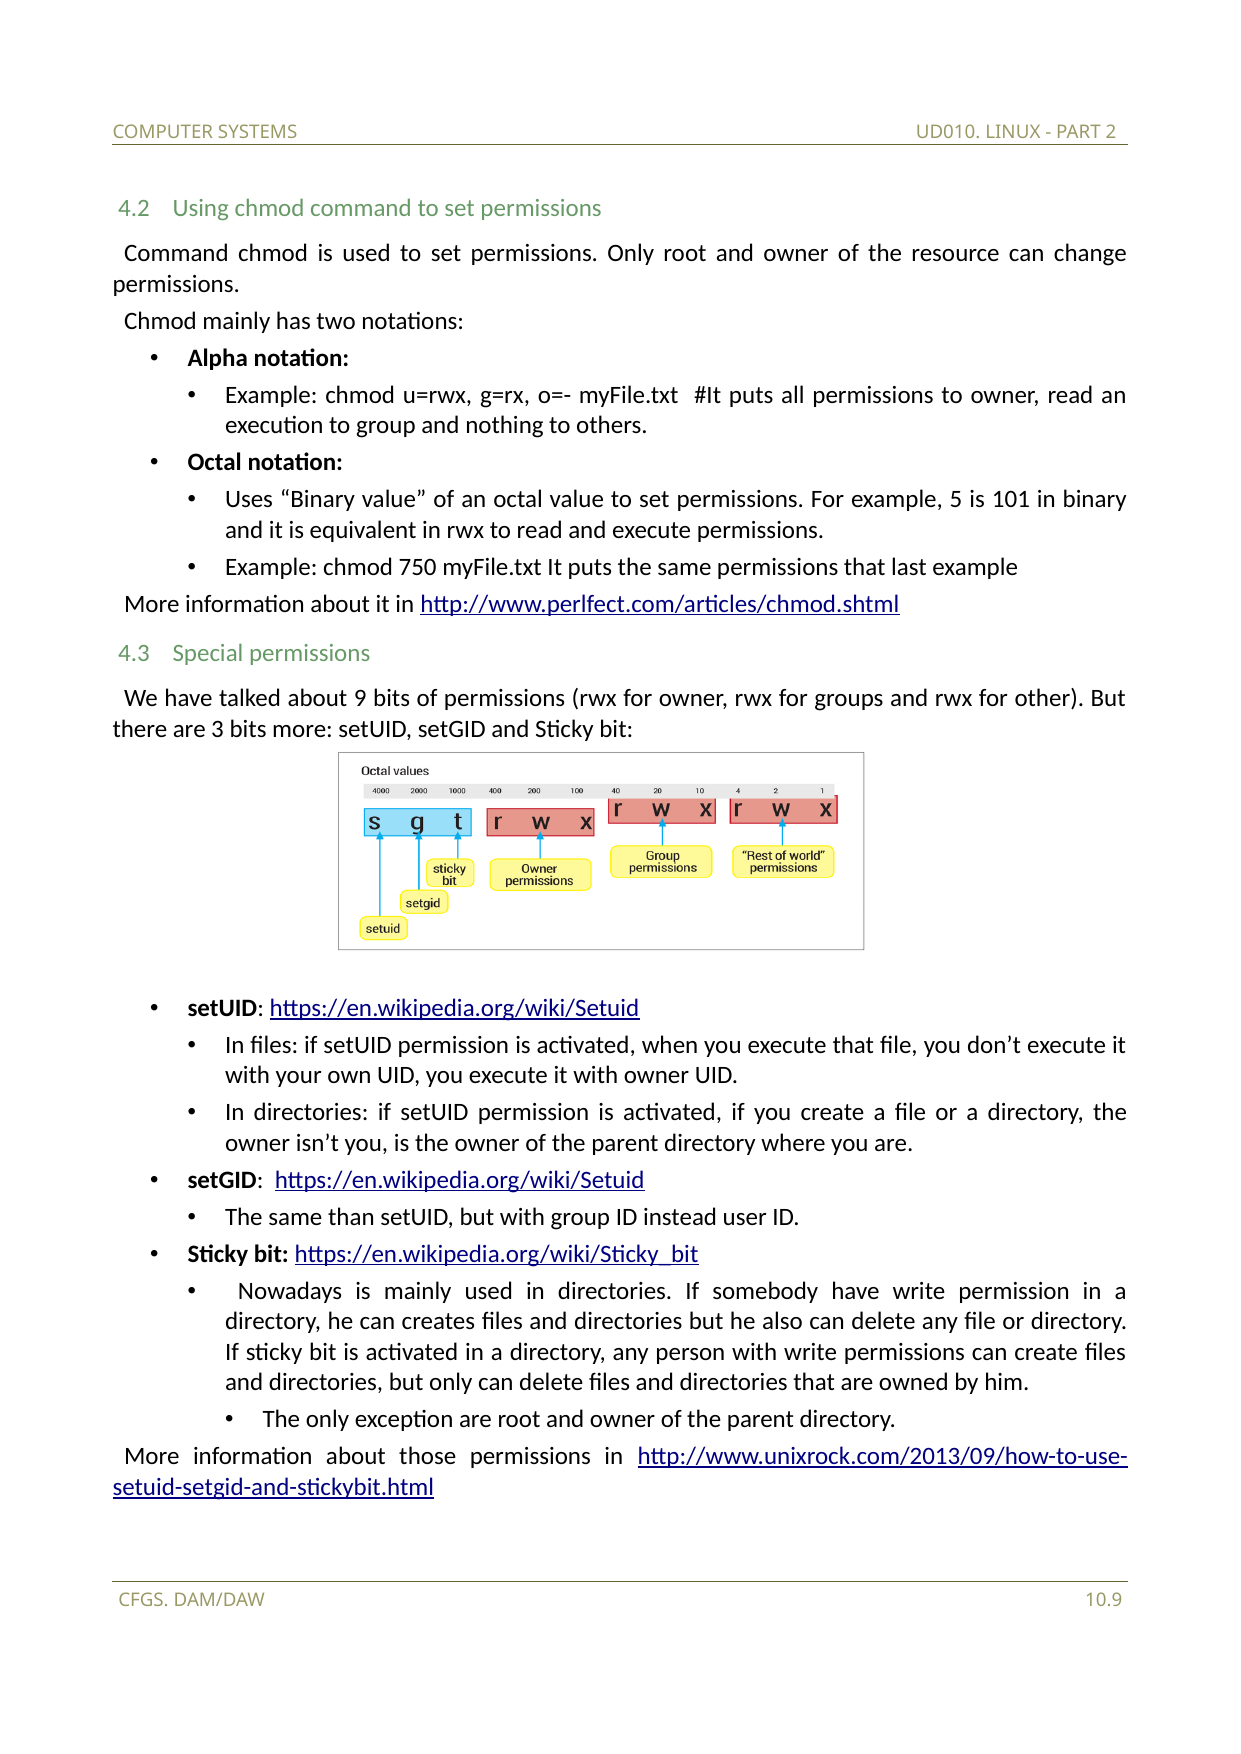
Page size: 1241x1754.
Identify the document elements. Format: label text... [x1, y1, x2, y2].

list The only exception are root and owner of the parent directory. [225, 1403, 1128, 1434]
list setGID: https://en.wikipedia.org/wiki/Setuid [150, 1164, 1128, 1194]
list Alpha notation: [150, 342, 1128, 372]
list In directories: if setUID permission is activated, if you create a file or a directory, the owner isn’t you, is the owner of the parent directory where you are. [187, 1096, 1128, 1157]
text More information about those permissions in http://www.unixrock.com/2013/09/how-to-use-setuid-setgid-and-stickybit.html [112, 1440, 1128, 1501]
text Command chmod is used to set permissions. Only root and owner of the resource can change permissions. [112, 237, 1128, 298]
list In files: if setUID permission is activated, when you execute that file, you don’t execute it with your own UID, you execute it with owner UID. [187, 1029, 1128, 1090]
list Nowadays is mainly used in directories. If somebody have write permission in a directory, he can creates files and directories but he also can delete any file or directory. If sticky bit is activated in a directory, any person with write permissions can create files and directories, but only can delete files and directories that are owned by him. [187, 1275, 1128, 1397]
list Uses “Binary value” of an octal value to set permissions. For example, 5 is 101 in binary and it is equivalent in rwx to read and execute permissions. [187, 483, 1128, 544]
list Octal notation: [150, 446, 1128, 477]
list Example: chmod u=rwx, g=rx, o=- myFile.txt #It puts all permissions to owner, read an execution to group and nothing to others. [187, 379, 1128, 440]
subtitle Special permissions [112, 637, 1128, 668]
list setUID: https://en.wikipedia.org/wiki/Setuid [150, 992, 1128, 1022]
list The same than setUID, but with group ID instead user ID. [187, 1201, 1128, 1231]
text We have talked about 9 bits of permissions (rwx for owner, rwx for groups and rwx for other). But there are 3 bits more: setUID, setGID and Sticky bit: [112, 682, 1128, 743]
list Example: chmod 750 myFile.txt It puts the same permissions that last example [187, 551, 1128, 581]
list Sticky bit: https://en.wikipedia.org/wiki/Sticky_bit [150, 1238, 1128, 1268]
text Chmod mainly has two notations: [112, 305, 1128, 335]
picture [335, 750, 869, 955]
subtitle Using chmod command to set permissions [112, 192, 1128, 223]
text More information about it in http://www.perlfect.com/articles/chmod.shtml [112, 588, 1128, 618]
